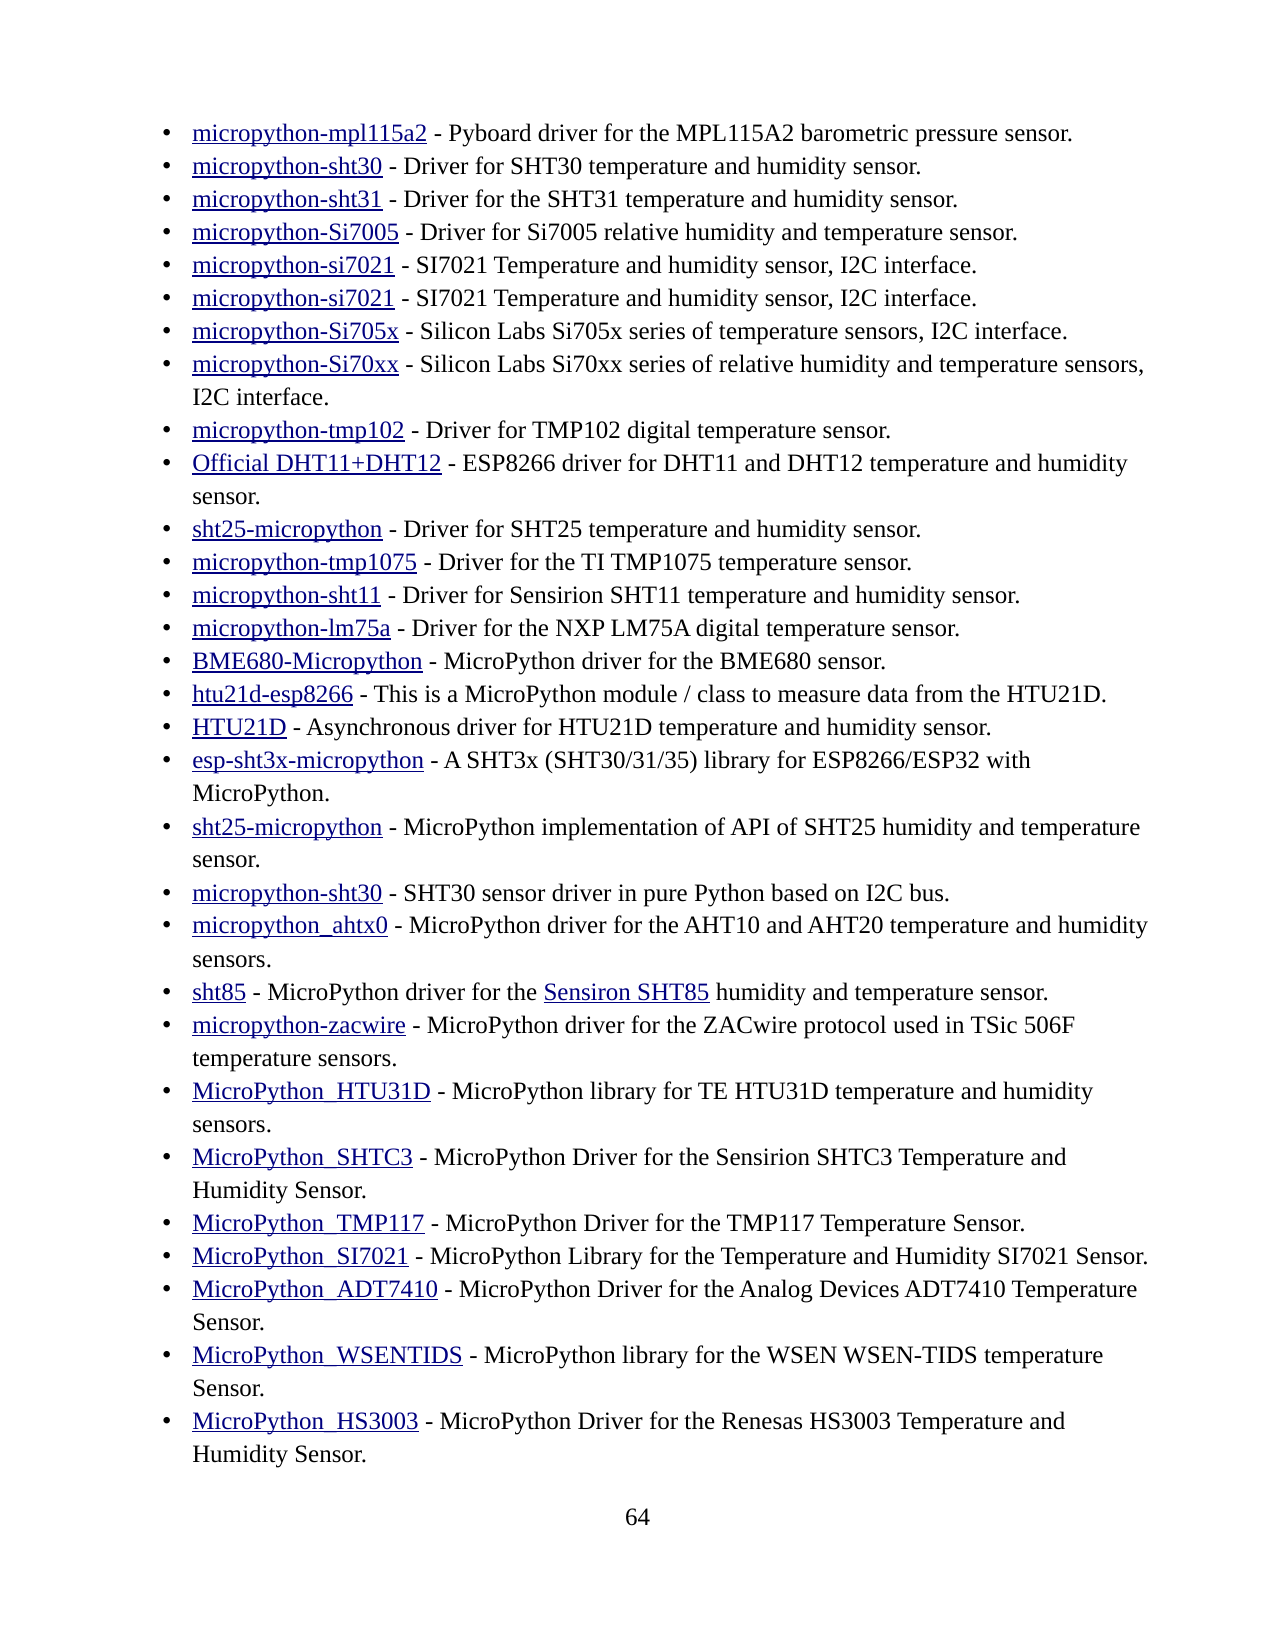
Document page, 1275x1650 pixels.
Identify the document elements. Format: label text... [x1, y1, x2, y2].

list MicroPython_SHTC3 - MicroPython Driver for the Sensirion SHTC3 Temperature and Humidity Sensor. [162, 1142, 1157, 1203]
list micropython-Si7005 - Driver for Si7005 relative humidity and temperature sensor. [162, 217, 1157, 246]
list sht25-micropython - Driver for SHT25 temperature and humidity sensor. [162, 514, 1157, 543]
list MicroPython_ADT7410 - MicroPython Driver for the Analog Devices ADT7410 Temperature Sensor. [162, 1274, 1157, 1336]
list micropython-sht11 - Driver for Sensirion SHT11 temperature and humidity sensor. [162, 580, 1157, 609]
list micropython-sht30 - Driver for SHT30 temperature and humidity sensor. [162, 151, 1157, 180]
list sht25-micropython - MicroPython implementation of API of SHT25 humidity and temperature sensor. [162, 812, 1157, 873]
list micropython_ahtx0 - MicroPython driver for the AHT10 and AHT20 temperature and humidity sensors. [162, 911, 1157, 972]
list micropython-si7021 - SI7021 Temperature and humidity sensor, I2C interface. [162, 250, 1157, 279]
list sht85 - MicroPython driver for the Sensiron SHT85 humidity and temperature sensor. [162, 977, 1157, 1005]
list micropython-lm75a - Driver for the NXP LM75A digital temperature sensor. [162, 613, 1157, 642]
list MicroPython_HTU31D - MicroPython library for TE HTU31D temperature and humidity sensors. [162, 1076, 1157, 1137]
list micropython-si7021 - SI7021 Temperature and humidity sensor, I2C interface. [162, 283, 1157, 312]
list micropython-tmp1075 - Driver for the TI TMP1075 temperature sensor. [162, 547, 1157, 576]
list htu21d-esp8266 - This is a MicroPython module / class to measure data from the HTU21D. [162, 679, 1157, 708]
list BME680-Micropython - MicroPython driver for the BME680 sensor. [162, 646, 1157, 675]
list MicroPython_WSENTIDS - MicroPython library for the WSEN WSEN-TIDS temperature Sensor. [162, 1340, 1157, 1402]
list MicroPython_HS3003 - MicroPython Driver for the Renesas HS3003 Temperature and Humidity Sensor. [162, 1406, 1157, 1468]
list micropython-zacwire - MicroPython driver for the ZACwire protocol used in TSic 506F temperature sensors. [162, 1010, 1157, 1071]
list Official DHT11+DHT12 - ESP8266 driver for DHT11 and DHT12 temperature and humidity sensor. [162, 448, 1157, 510]
list HTU21D - Asynchronous driver for HTU21D temperature and humidity sensor. [162, 712, 1157, 741]
list micropython-Si70xx - Silicon Labs Si70xx series of relative humidity and temperature sensors, I2C interface. [162, 349, 1157, 411]
list micropython-mpl115a2 - Pyboard driver for the MPL115A2 barometric pressure sensor. [162, 118, 1157, 147]
list esp-sht3x-micropython - A SHT3x (SHT30/31/35) library for ESP8266/ESP32 with MicroPython. [162, 746, 1157, 807]
list micropython-sht31 - Driver for the SHT31 temperature and humidity sensor. [162, 184, 1157, 213]
list micropython-Si705x - Silicon Labs Si705x series of temperature sensors, I2C interface. [162, 316, 1157, 345]
list MicroPython_SI7021 - MicroPython Library for the Temperature and Humidity SI7021 Sensor. [162, 1241, 1157, 1269]
list micropython-sht30 - SHT30 sensor driver in pure Python based on I2C bus. [162, 878, 1157, 906]
list MicroPython_TMP117 - MicroPython Driver for the TMP117 Temperature Sensor. [162, 1208, 1157, 1237]
list micropython-tmp102 - Driver for TMP102 digital temperature sensor. [162, 415, 1157, 444]
